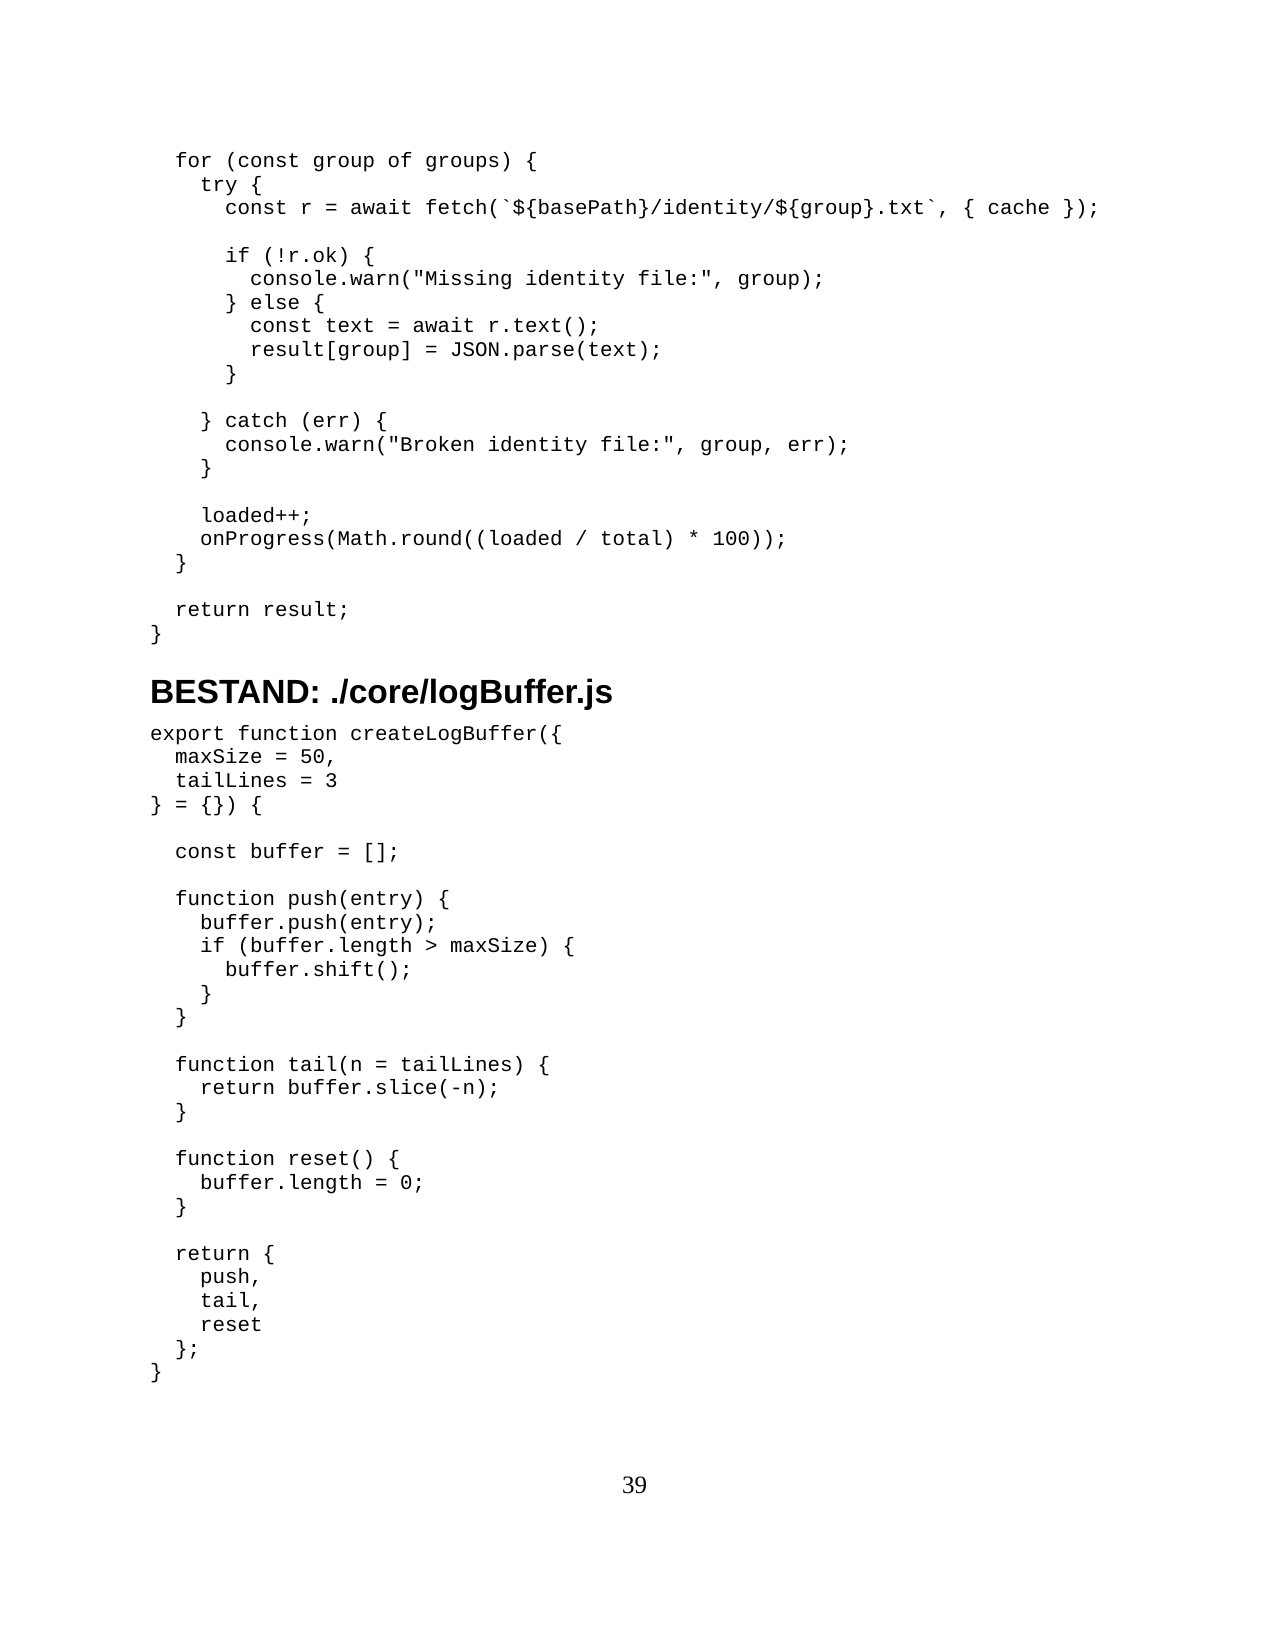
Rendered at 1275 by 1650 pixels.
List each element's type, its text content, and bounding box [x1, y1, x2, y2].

text }; [150, 1337, 1125, 1361]
text export function createLogBuffer({ [150, 723, 1125, 746]
text } [150, 457, 1125, 481]
text function push(entry) { [150, 888, 1125, 912]
text push, [150, 1267, 1125, 1290]
text } [150, 363, 1125, 386]
text } [150, 1361, 1125, 1385]
text return { [150, 1243, 1125, 1267]
text function reset() { [150, 1148, 1125, 1172]
text buffer.push(entry); [150, 912, 1125, 936]
text tail, [150, 1290, 1125, 1314]
text } else { [150, 292, 1125, 316]
text } = {}) { [150, 794, 1125, 817]
text return result; [150, 599, 1125, 623]
text if (buffer.length > maxSize) { [150, 936, 1125, 959]
text loaded++; [150, 505, 1125, 528]
text const buffer = []; [150, 841, 1125, 864]
text } [150, 552, 1125, 576]
text } [150, 1196, 1125, 1219]
text console.warn("Broken identity file:", group, err); [150, 434, 1125, 457]
text function tail(n = tailLines) { [150, 1054, 1125, 1077]
text } [150, 1006, 1125, 1030]
text if (!r.ok) { [150, 244, 1125, 268]
text try { [150, 174, 1125, 197]
text for (const group of groups) { [150, 150, 1125, 174]
text const text = await r.text(); [150, 316, 1125, 339]
text } catch (err) { [150, 410, 1125, 434]
text maxSize = 50, [150, 746, 1125, 770]
text } [150, 1101, 1125, 1125]
text buffer.length = 0; [150, 1172, 1125, 1196]
text reset [150, 1314, 1125, 1337]
text return buffer.slice(-n); [150, 1077, 1125, 1101]
text tailLines = 3 [150, 770, 1125, 794]
text const r = await fetch(`${basePath}/identity/${group}.txt`, { cache }); [150, 197, 1125, 221]
text console.warn("Missing identity file:", group); [150, 268, 1125, 292]
subtitle BESTAND: ./core/logBuffer.js [150, 672, 1125, 710]
text result[group] = JSON.parse(text); [150, 339, 1125, 363]
text onProgress(Math.round((loaded / total) * 100)); [150, 528, 1125, 552]
text } [150, 983, 1125, 1006]
text buffer.shift(); [150, 959, 1125, 983]
text } [150, 623, 1125, 647]
